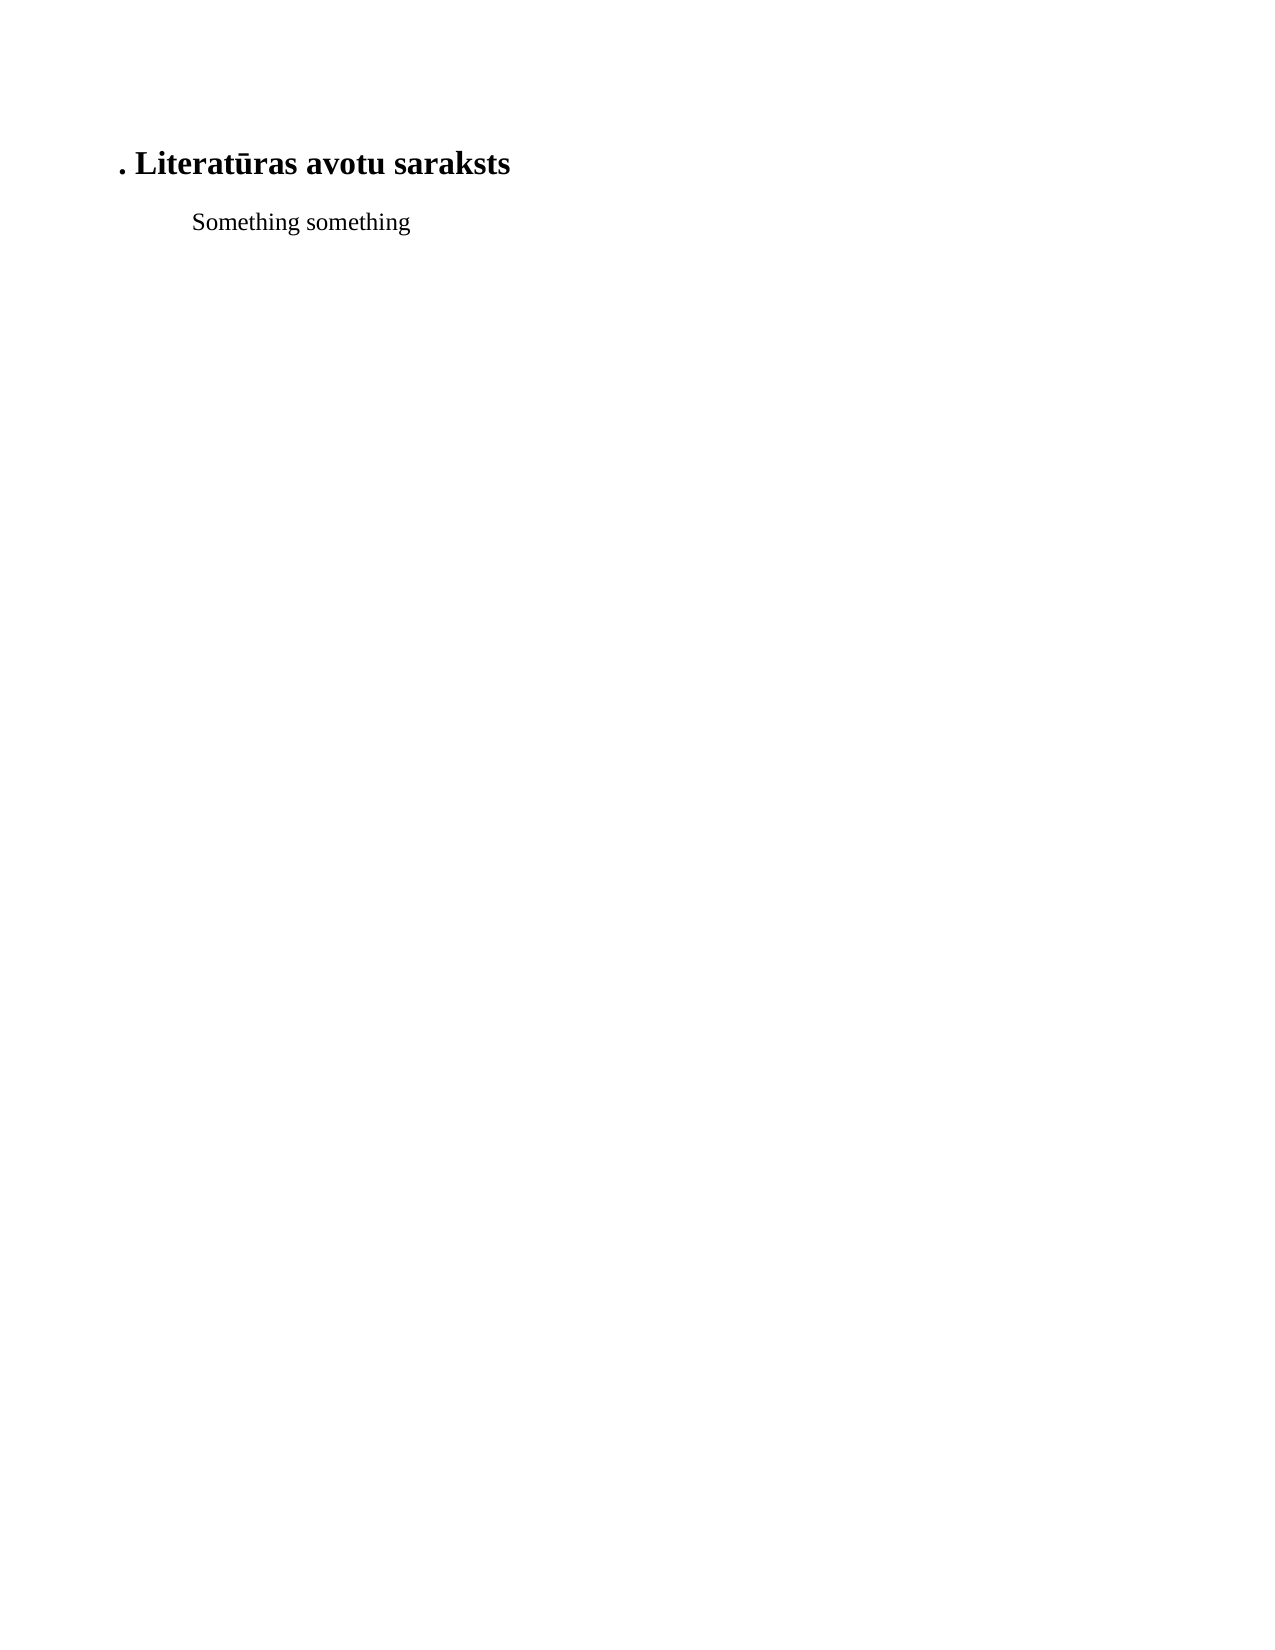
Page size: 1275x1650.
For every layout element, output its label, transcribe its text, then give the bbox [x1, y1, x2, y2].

subtitle . Literatūras avotu saraksts [118, 143, 1157, 181]
text Something something [118, 207, 1157, 236]
